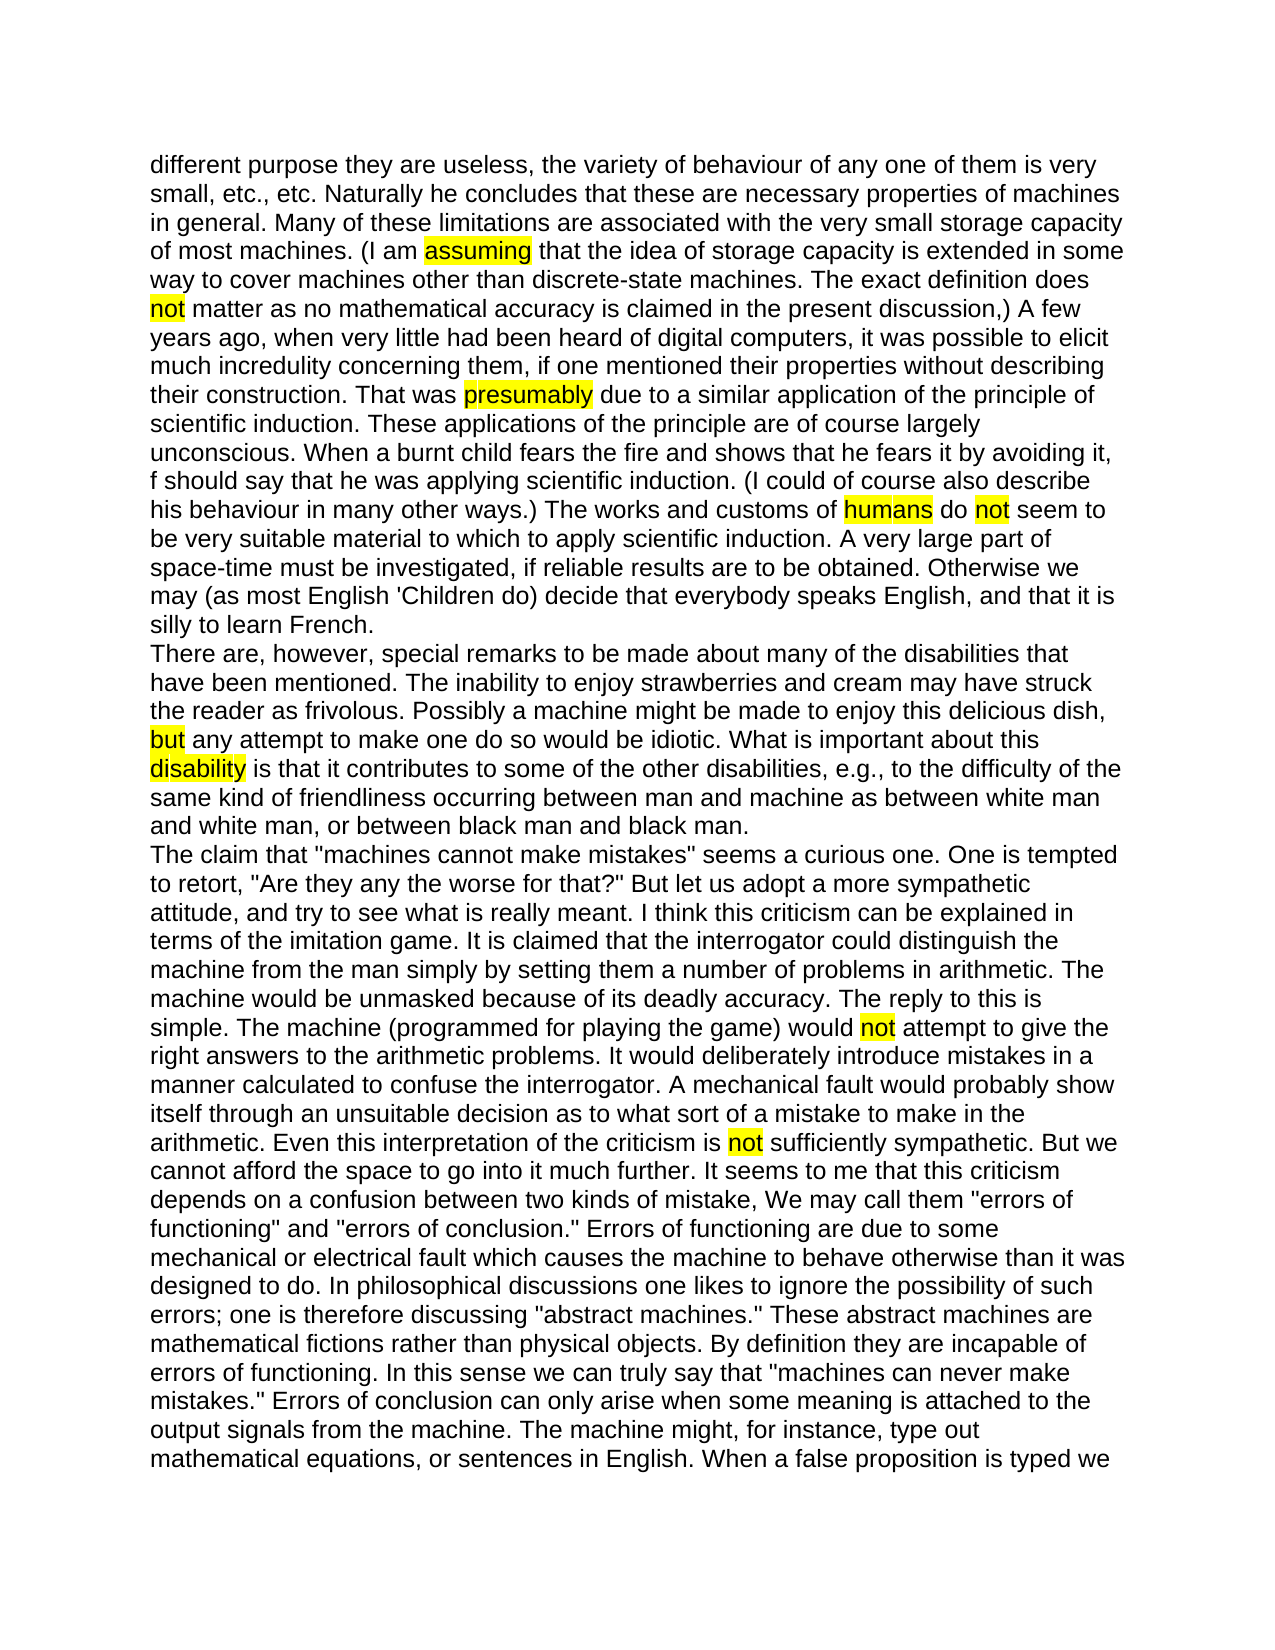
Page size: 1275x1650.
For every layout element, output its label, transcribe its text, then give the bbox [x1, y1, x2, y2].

text The claim that "machines cannot make mistakes" seems a curious one. One is tempted to retort, "Are they any the worse for that?" But let us adopt a more sympathetic attitude, and try to see what is really meant. I think this criticism can be explained in terms of the imitation game. It is claimed that the interrogator could distinguish the machine from the man simply by setting them a number of problems in arithmetic. The machine would be unmasked because of its deadly accuracy. The reply to this is simple. The machine (programmed for playing the game) would not attempt to give the right answers to the arithmetic problems. It would deliberately introduce mistakes in a manner calculated to confuse the interrogator. A mechanical fault would probably show itself through an unsuitable decision as to what sort of a mistake to make in the arithmetic. Even this interpretation of the criticism is not sufficiently sympathetic. But we cannot afford the space to go into it much further. It seems to me that this criticism depends on a confusion between two kinds of mistake, We may call them "errors of functioning" and "errors of conclusion." Errors of functioning are due to some mechanical or electrical fault which causes the machine to behave otherwise than it was designed to do. In philosophical discussions one likes to ignore the possibility of such errors; one is therefore discussing "abstract machines." These abstract machines are mathematical fictions rather than physical objects. By definition they are incapable of errors of functioning. In this sense we can truly say that "machines can never make mistakes." Errors of conclusion can only arise when some meaning is attached to the output signals from the machine. The machine might, for instance, type out mathematical equations, or sentences in English. When a false proposition is typed we [150, 840, 1125, 1472]
text There are, however, special remarks to be made about many of the disabilities that have been mentioned. The inability to enjoy strawberries and cream may have struck the reader as frivolous. Possibly a machine might be made to enjoy this delicious dish, but any attempt to make one do so would be idiotic. What is important about this disability is that it contributes to some of the other disabilities, e.g., to the difficulty of the same kind of friendliness occurring between man and machine as between white man and white man, or between black man and black man. [150, 639, 1125, 840]
text different purpose they are useless, the variety of behaviour of any one of them is very small, etc., etc. Naturally he concludes that these are necessary properties of machines in general. Many of these limitations are associated with the very small storage capacity of most machines. (I am assuming that the idea of storage capacity is extended in some way to cover machines other than discrete-state machines. The exact definition does not matter as no mathematical accuracy is claimed in the present discussion,) A few years ago, when very little had been heard of digital computers, it was possible to elicit much incredulity concerning them, if one mentioned their properties without describing their construction. That was presumably due to a similar application of the principle of scientific induction. These applications of the principle are of course largely unconscious. When a burnt child fears the fire and shows that he fears it by avoiding it, f should say that he was applying scientific induction. (I could of course also describe his behaviour in many other ways.) The works and customs of humans do not seem to be very suitable material to which to apply scientific induction. A very large part of space-time must be investigated, if reliable results are to be obtained. Otherwise we may (as most English 'Children do) decide that everybody speaks English, and that it is silly to learn French. [150, 150, 1125, 639]
